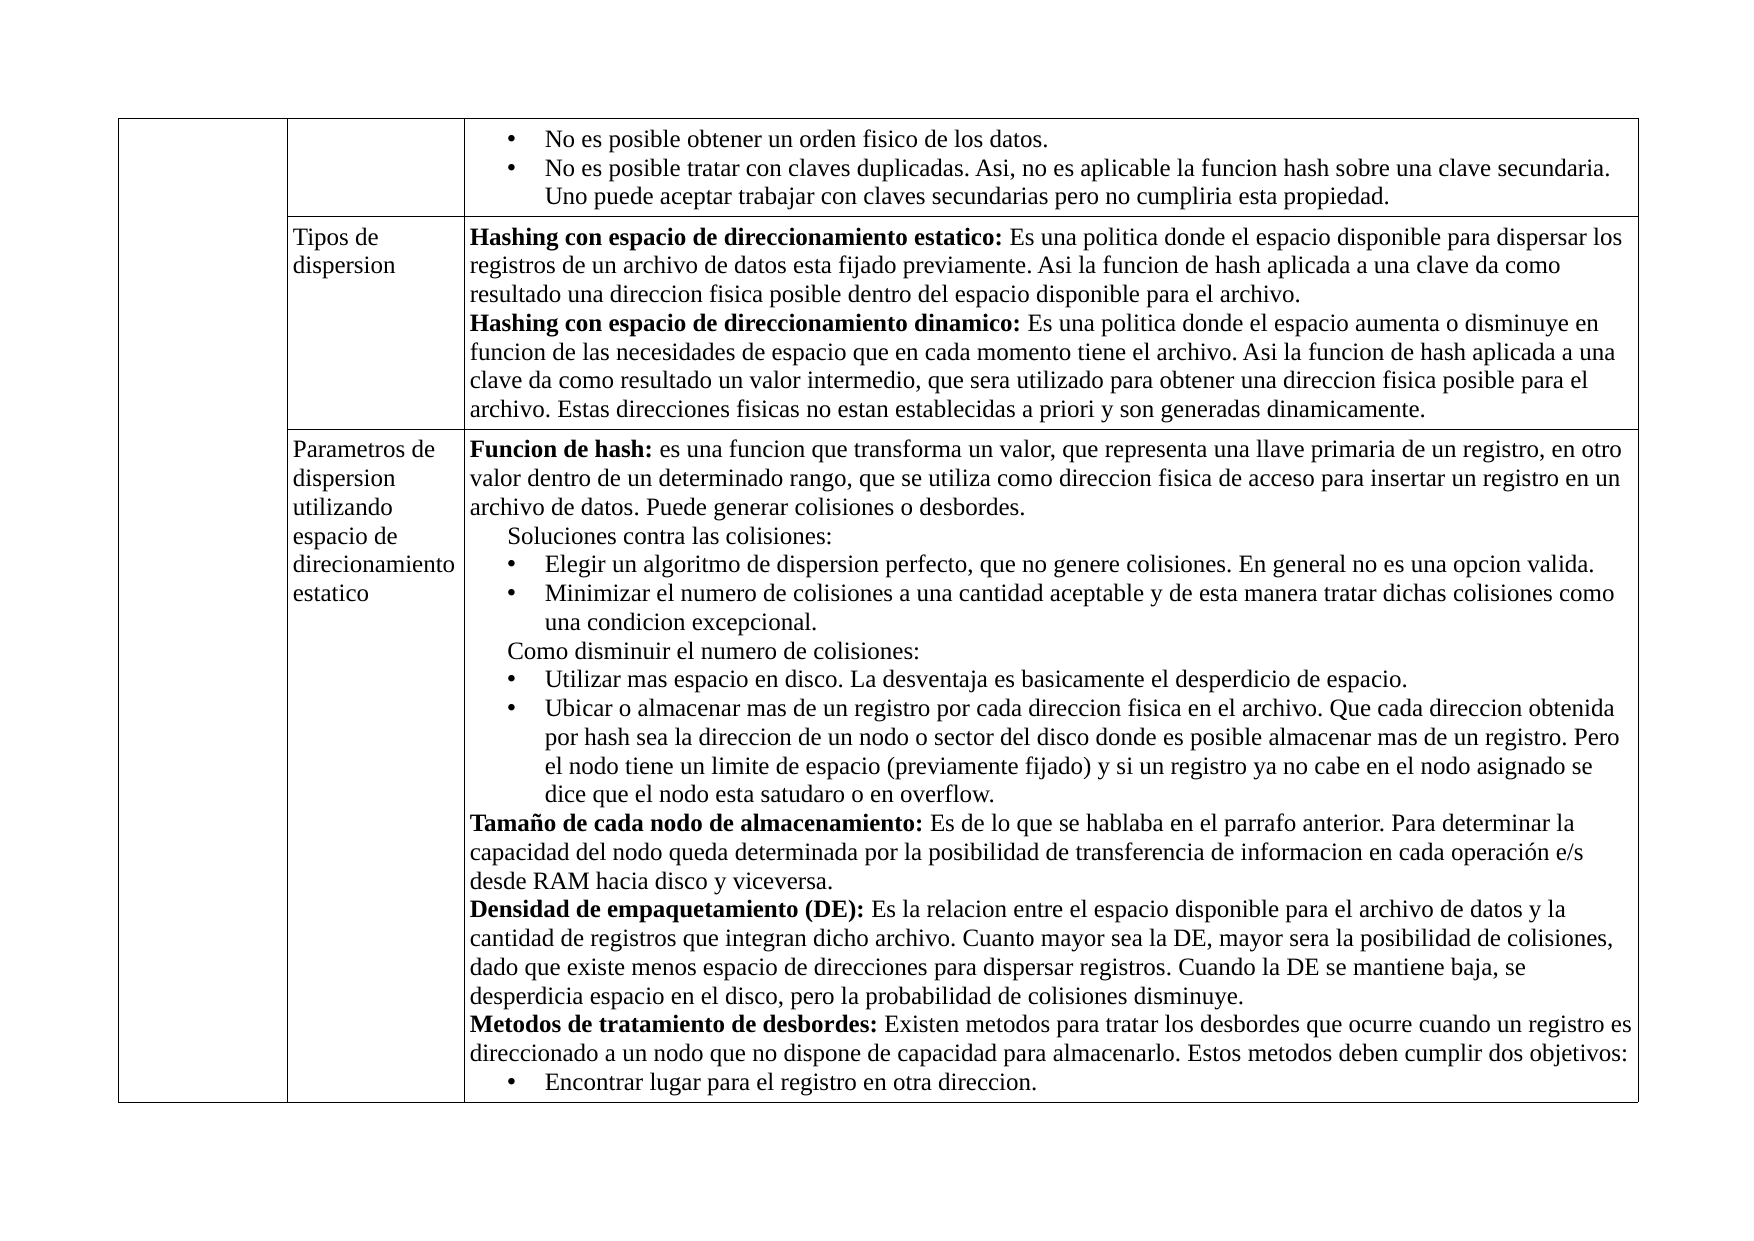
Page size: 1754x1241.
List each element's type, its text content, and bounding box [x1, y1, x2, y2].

table_cell [288, 119, 464, 216]
table_cell Hashing con espacio de direccionamiento estatico: Es una politica donde el espacio disponible para dispersar los registros de un archivo de datos esta fijado previamente. Asi la funcion de hash aplicada a una clave da como resultado una direccion fisica posible dentro del espacio disponible para el archivo. Hashing con espacio de direccionamiento dinamico: Es una politica donde el espacio aumenta o disminuye en funcion de las necesidades de espacio que en cada momento tiene el archivo. Asi la funcion de hash aplicada a una clave da como resultado un valor intermedio, que sera utilizado para obtener una direccion fisica posible para el archivo. Estas direcciones fisicas no estan establecidas a priori y son generadas dinamicamente. [465, 217, 1638, 429]
table_cell Funcion de hash: es una funcion que transforma un valor, que representa una llave primaria de un registro, en otro valor dentro de un determinado rango, que se utiliza como direccion fisica de acceso para insertar un registro en un archivo de datos. Puede generar colisiones o desbordes. Soluciones contra las colisiones: Elegir un algoritmo de dispersion perfecto, que no genere colisiones. En general no es una opcion valida. Minimizar el numero de colisiones a una cantidad aceptable y de esta manera tratar dichas colisiones como una condicion excepcional. Como disminuir el numero de colisiones: Utilizar mas espacio en disco. La desventaja es basicamente el desperdicio de espacio. Ubicar o almacenar mas de un registro por cada direccion fisica en el archivo. Que cada direccion obtenida por hash sea la direccion de un nodo o sector del disco donde es posible almacenar mas de un registro. Pero el nodo tiene un limite de espacio (previamente fijado) y si un registro ya no cabe en el nodo asignado se dice que el nodo esta satudaro o en overflow. Tamaño de cada nodo de almacenamiento: Es de lo que se hablaba en el parrafo anterior. Para determinar la capacidad del nodo queda determinada por la posibilidad de transferencia de informacion en cada operación e/s desde RAM hacia disco y viceversa. Densidad de empaquetamiento (DE): Es la relacion entre el espacio disponible para el archivo de datos y la cantidad de registros que integran dicho archivo. Cuanto mayor sea la DE, mayor sera la posibilidad de colisiones, dado que existe menos espacio de direcciones para dispersar registros. Cuando la DE se mantiene baja, se desperdicia espacio en el disco, pero la probabilidad de colisiones disminuye. Metodos de tratamiento de desbordes: Existen metodos para tratar los desbordes que ocurre cuando un registro es direccionado a un nodo que no dispone de capacidad para almacenarlo. Estos metodos deben cumplir dos objetivos: Encontrar lugar para el registro en otra direccion. Asegurarse de que el registro posteriormente sea encontrado. [465, 430, 1638, 1102]
table_cell Parametros de dispersion utilizando espacio de direcionamiento estatico [288, 430, 464, 1102]
table_cell [119, 119, 287, 1102]
table_cell Tipos de dispersion [288, 217, 464, 429]
table_cell Hashing o dispersion es un metodo que mejora la eficiencia obtenida con arboles balanceados, asegurando en promedio un acceso para recuperar la información. Es un metodo en la que una clave se convierte en un numero, sobre el cual puede aplicarse la funcion hash, que permite obtener la direccion donde el registro se almacena dentro del archivo. Atributos: No se requiere almacenamiento adicional. (aunque Hash asistido por tabla no lo cumple) Facilita la insercion y eliminacion rapida de registros en el archivo. En general con un solo acceso a disco puede ser insertado o eliminado. Ventaja principal de utilizar este metodo de organización. Localiza registros dentro del archivo con un solo acceso a disco. Si bien no es posible asegurar que cualquier registro sea encontrado en un solo acceso, la gran mayoria de las busquedas seran efectivamente satisfechas con un solo acceso a disco. Limitaciones: No es posible aplicar la tecnica de dispersion en archivos con registros de longitud variable. No es posible obtener un orden fisico de los datos. No es posible tratar con claves duplicadas. Asi, no es aplicable la funcion hash sobre una clave secundaria. Uno puede aceptar trabajar con claves secundarias pero no cumpliria esta propiedad. [465, 119, 1638, 216]
